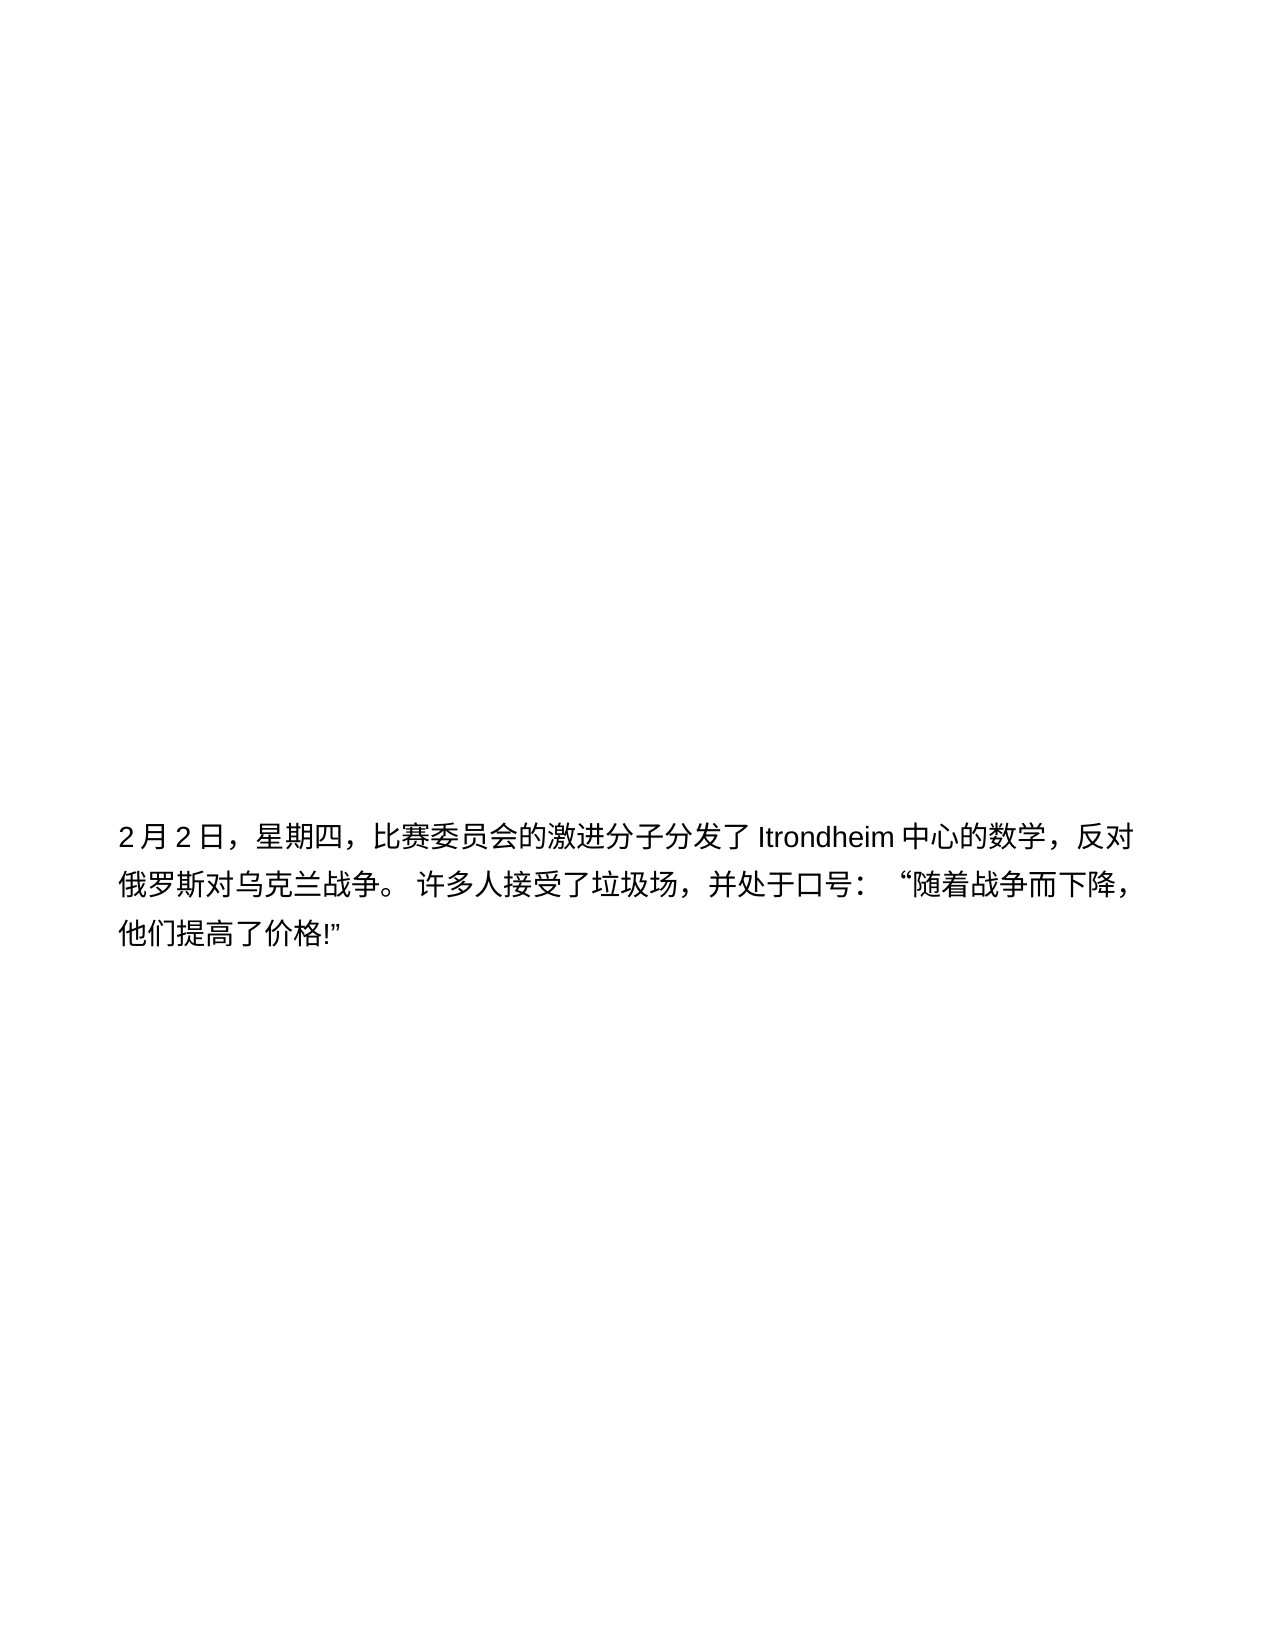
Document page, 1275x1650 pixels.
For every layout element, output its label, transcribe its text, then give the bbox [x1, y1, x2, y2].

text 2月2日，星期四，比赛委员会的激进分子分发了Itrondheim中心的数学，反对俄罗斯对乌克兰战争。 许多人接受了垃圾场，并处于口号：“随着战争而下降，他们提高了价格!” [118, 118, 1157, 953]
